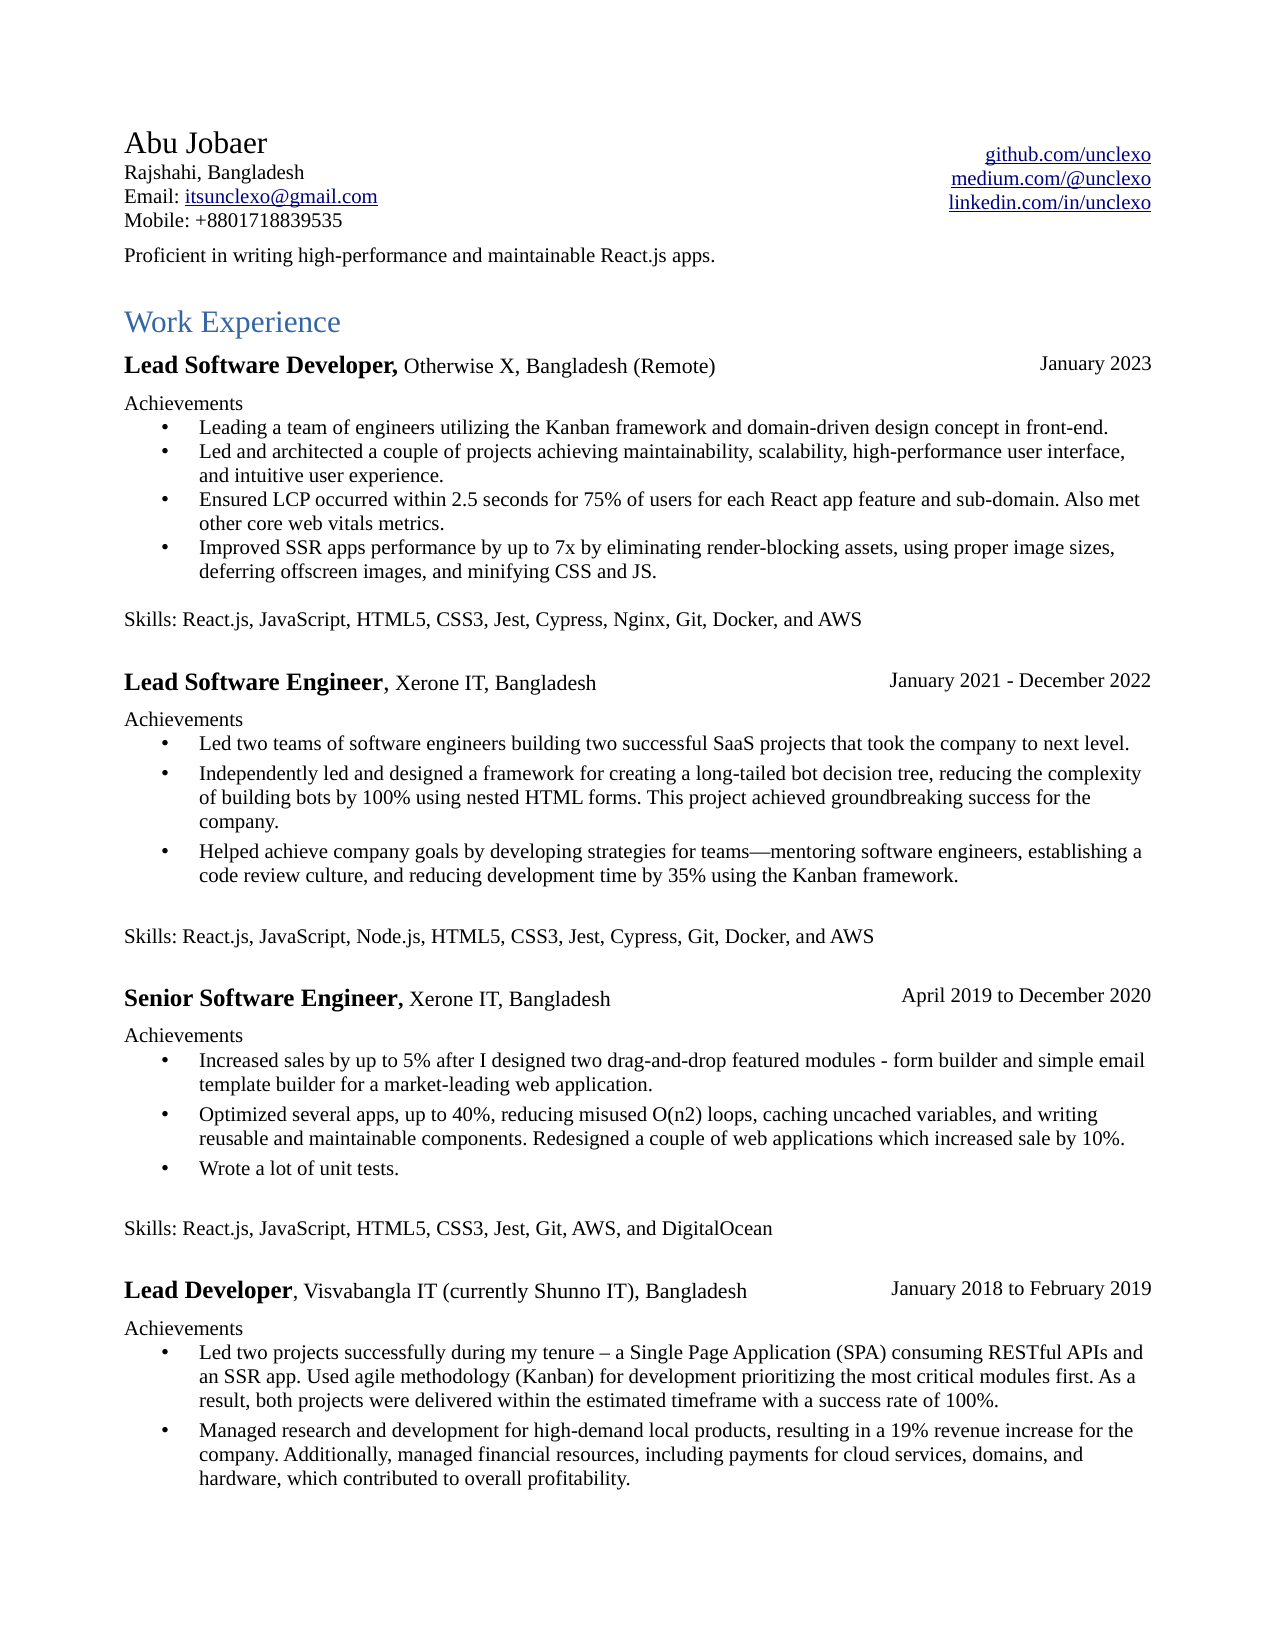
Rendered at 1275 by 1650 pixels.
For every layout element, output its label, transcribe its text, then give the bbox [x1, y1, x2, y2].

table_header January 2021 - December 2022 [638, 661, 1157, 701]
table_header Senior Software Engineer, Xerone IT, Bangladesh [118, 978, 637, 1018]
table_header January 2018 to February 2019 [774, 1270, 1157, 1310]
table_header Lead Software Engineer, Xerone IT, Bangladesh [118, 661, 637, 701]
table_header April 2019 to December 2020 [638, 978, 1157, 1018]
table_header Lead Developer, Visvabangla IT (currently Shunno IT), Bangladesh [118, 1270, 774, 1310]
table_cell Achievements Led two projects successfully during my tenure – a Single Page Application (SPA) consuming RESTful APIs and an SSR app. Used agile methodology (Kanban) for development prioritizing the most critical modules first. As a result, both projects were delivered within the estimated timeframe with a success rate of 100%. Managed research and development for high-demand local products, resulting in a 19% revenue increase for the company. Additionally, managed financial resources, including payments for cloud services, domains, and hardware, which contributed to overall profitability. [118, 1310, 1157, 1502]
table_header Work Experience [118, 297, 1157, 345]
table_header Abu Jobaer Rajshahi, Bangladesh Email: itsunclexo@gmail.com Mobile: +8801718839535 [118, 118, 640, 238]
table_header Achievements Led two teams of software engineers building two successful SaaS projects that took the company to next level. Independently led and designed a framework for creating a long-tailed bot decision tree, reducing the complexity of building bots by 100% using nested HTML forms. This project achieved groundbreaking success for the company. Helped achieve company goals by developing strategies for teams—mentoring software engineers, establishing a code review culture, and reducing development time by 35% using the Kanban framework. Skills: React.js, JavaScript, Node.js, HTML5, CSS3, Jest, Cypress, Git, Docker, and AWS [118, 701, 1157, 953]
table_header github.com/unclexo medium.com/@unclexo linkedin.com/in/unclexo [640, 118, 1157, 238]
table_header January 2023 [728, 345, 1157, 385]
table_header Achievements Increased sales by up to 5% after I designed two drag-and-drop featured modules - form builder and simple email template builder for a market-leading web application. Optimized several apps, up to 40%, reducing misused O(n2) loops, caching uncached variables, and writing reusable and maintainable components. Redesigned a couple of web applications which increased sale by 10%. Wrote a lot of unit tests. Skills: React.js, JavaScript, HTML5, CSS3, Jest, Git, AWS, and DigitalOcean [118, 1018, 1157, 1246]
table_header Achievements Leading a team of engineers utilizing the Kanban framework and domain-driven design concept in front-end. Led and architected a couple of projects achieving maintainability, scalability, high-performance user interface, and intuitive user experience. Ensured LCP occurred within 2.5 seconds for 75% of users for each React app feature and sub-domain. Also met other core web vitals metrics. Improved SSR apps performance by up to 7x by eliminating render-blocking assets, using proper image sizes, deferring offscreen images, and minifying CSS and JS. Skills: React.js, JavaScript, HTML5, CSS3, Jest, Cypress, Nginx, Git, Docker, and AWS [118, 385, 1157, 637]
table_header Proficient in writing high-performance and maintainable React.js apps. [118, 238, 1157, 273]
table_header Lead Software Developer, Otherwise X, Bangladesh (Remote) [118, 345, 727, 385]
